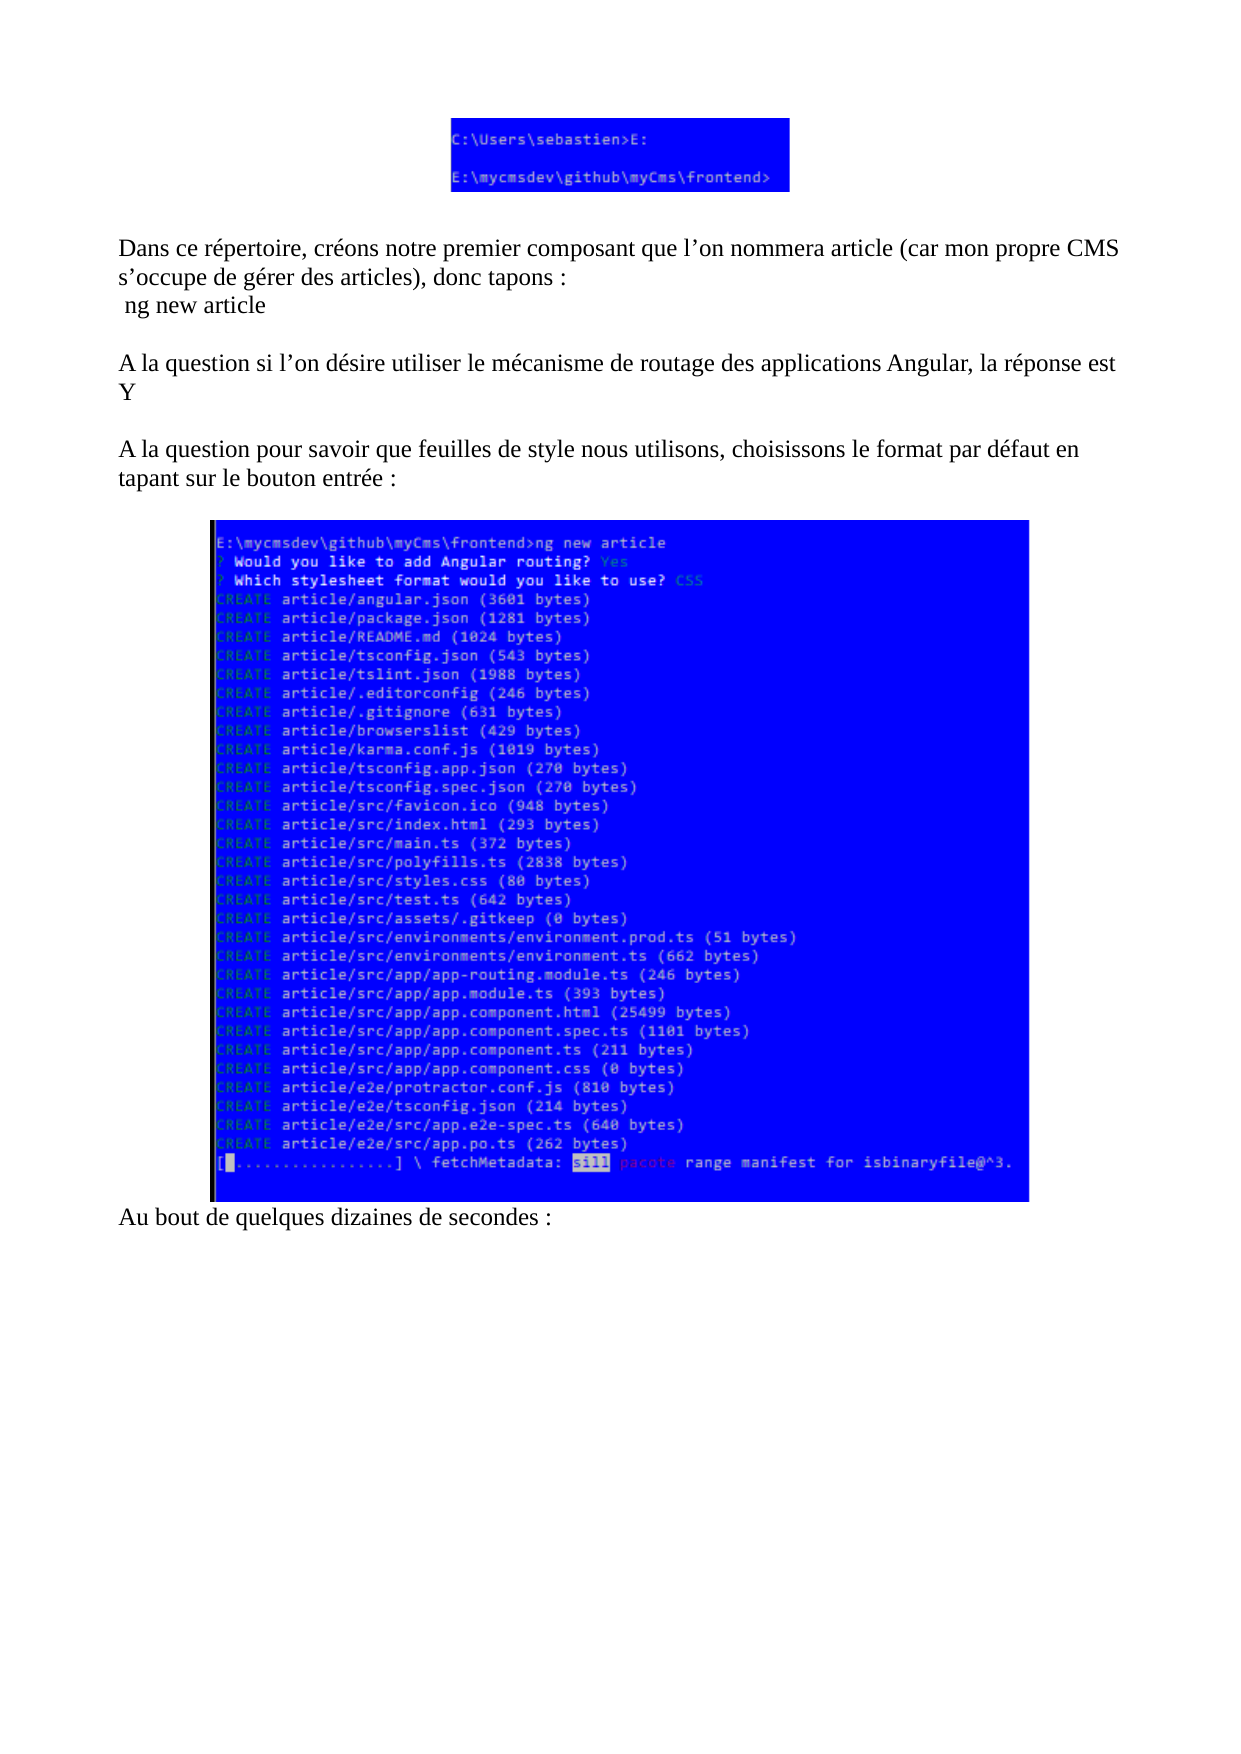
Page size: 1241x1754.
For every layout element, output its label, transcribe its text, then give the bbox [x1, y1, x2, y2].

text A la question si l’on désire utiliser le mécanisme de routage des applications Angular, la réponse est Y [118, 348, 1122, 406]
picture [210, 520, 1031, 1202]
text Dans ce répertoire, créons notre premier composant que l’on nommera article (car mon propre CMS s’occupe de gérer des articles), donc tapons : [118, 233, 1122, 291]
text Au bout de quelques dizaines de secondes : [118, 707, 1122, 1231]
text ng new article [118, 291, 1122, 319]
picture [450, 118, 790, 192]
text A la question pour savoir que feuilles de style nous utilisons, choisissons le format par défaut en tapant sur le bouton entrée : [118, 434, 1122, 492]
